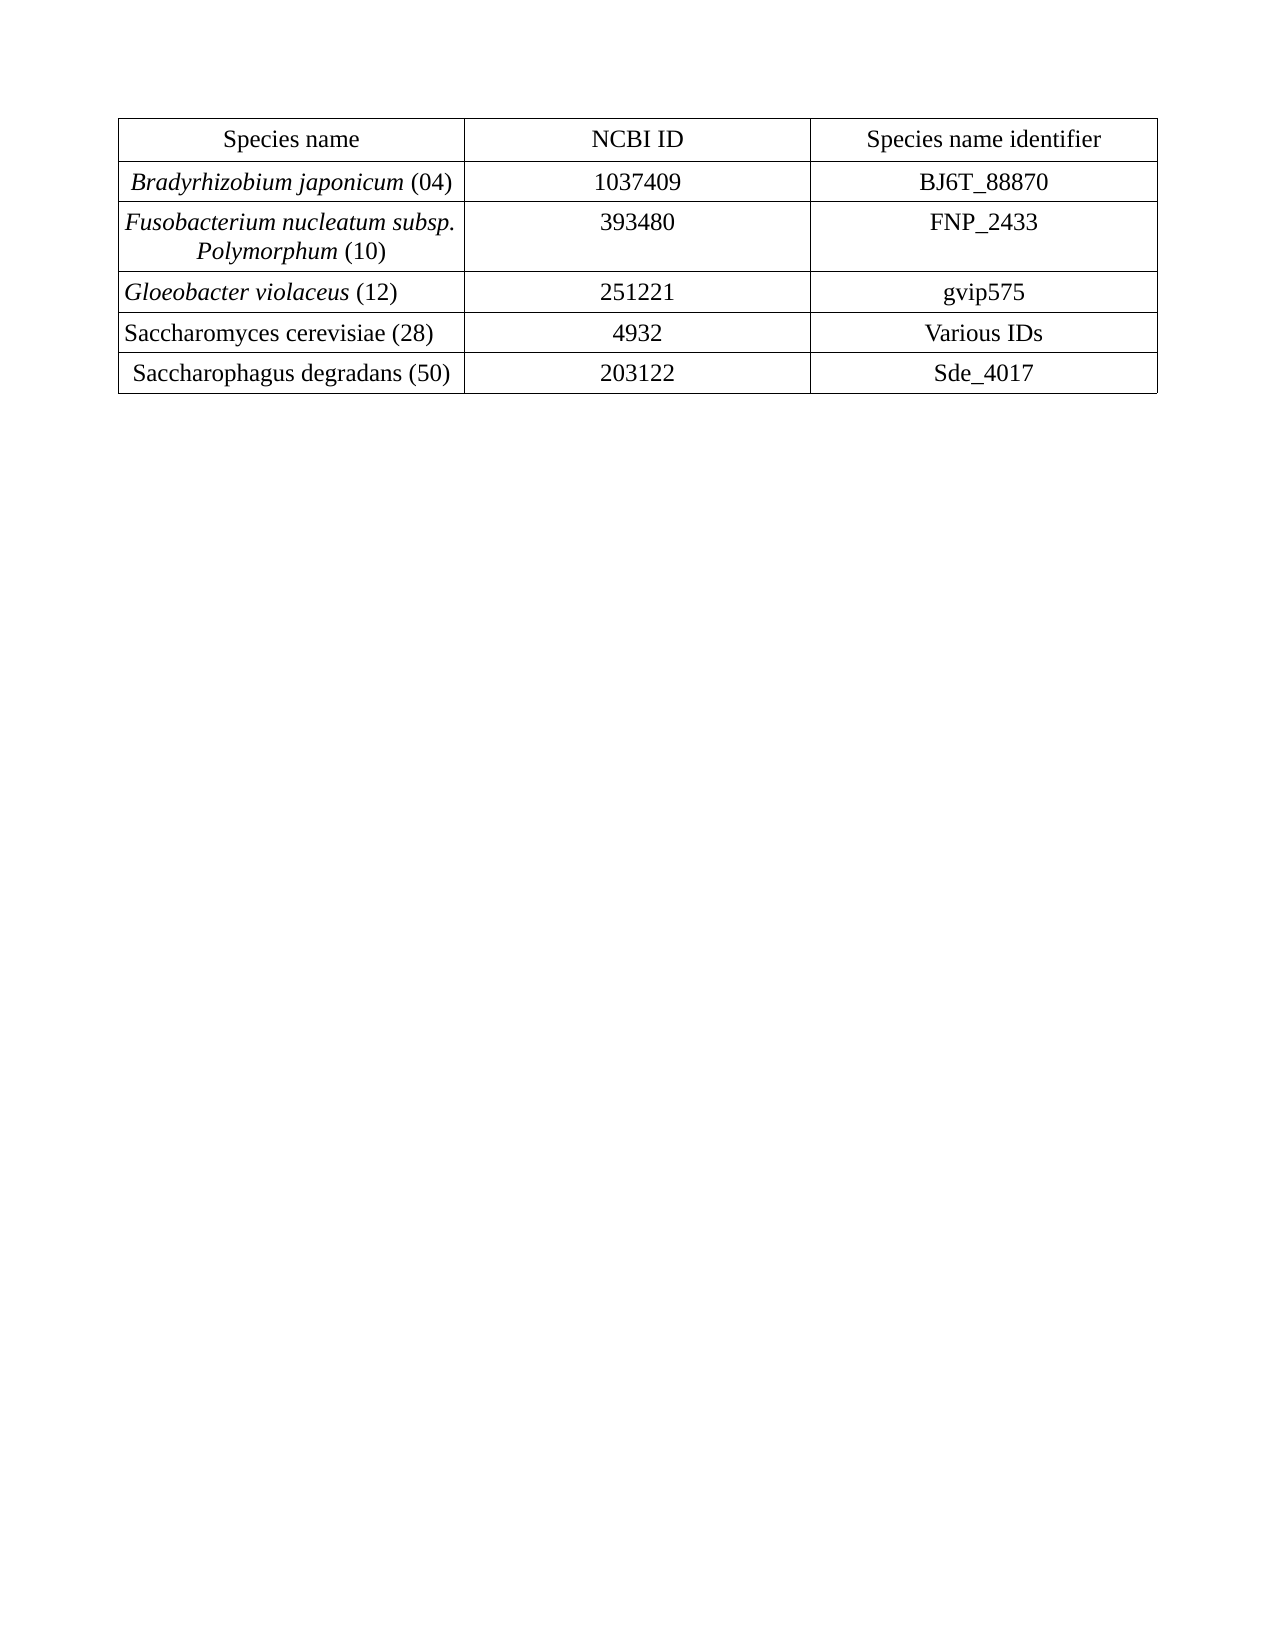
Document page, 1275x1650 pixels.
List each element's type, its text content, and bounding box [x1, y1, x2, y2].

table_cell Bradyrhizobium japonicum (04) [119, 162, 464, 201]
table_cell Gloeobacter violaceus (12) [119, 272, 464, 311]
table_cell Saccharophagus degradans (50) [119, 353, 464, 393]
table_cell gvip575 [811, 272, 1157, 311]
table_cell FNP_2433 [811, 202, 1157, 271]
table_cell BJ6T_88870 [811, 162, 1157, 201]
table_header Species name identifier [811, 119, 1157, 161]
table_cell Sde_4017 [811, 353, 1157, 393]
table_cell Saccharomyces cerevisiae (28) [119, 313, 464, 352]
table_cell 203122 [465, 353, 810, 393]
table_header Species name [119, 119, 464, 161]
table_cell 1037409 [465, 162, 810, 201]
table_cell Various IDs [811, 313, 1157, 352]
table_header NCBI ID [465, 119, 810, 161]
table_cell Fusobacterium nucleatum subsp. Polymorphum (10) [119, 202, 464, 271]
table_cell 393480 [465, 202, 810, 271]
table_cell 4932 [465, 313, 810, 352]
table_cell 251221 [465, 272, 810, 311]
